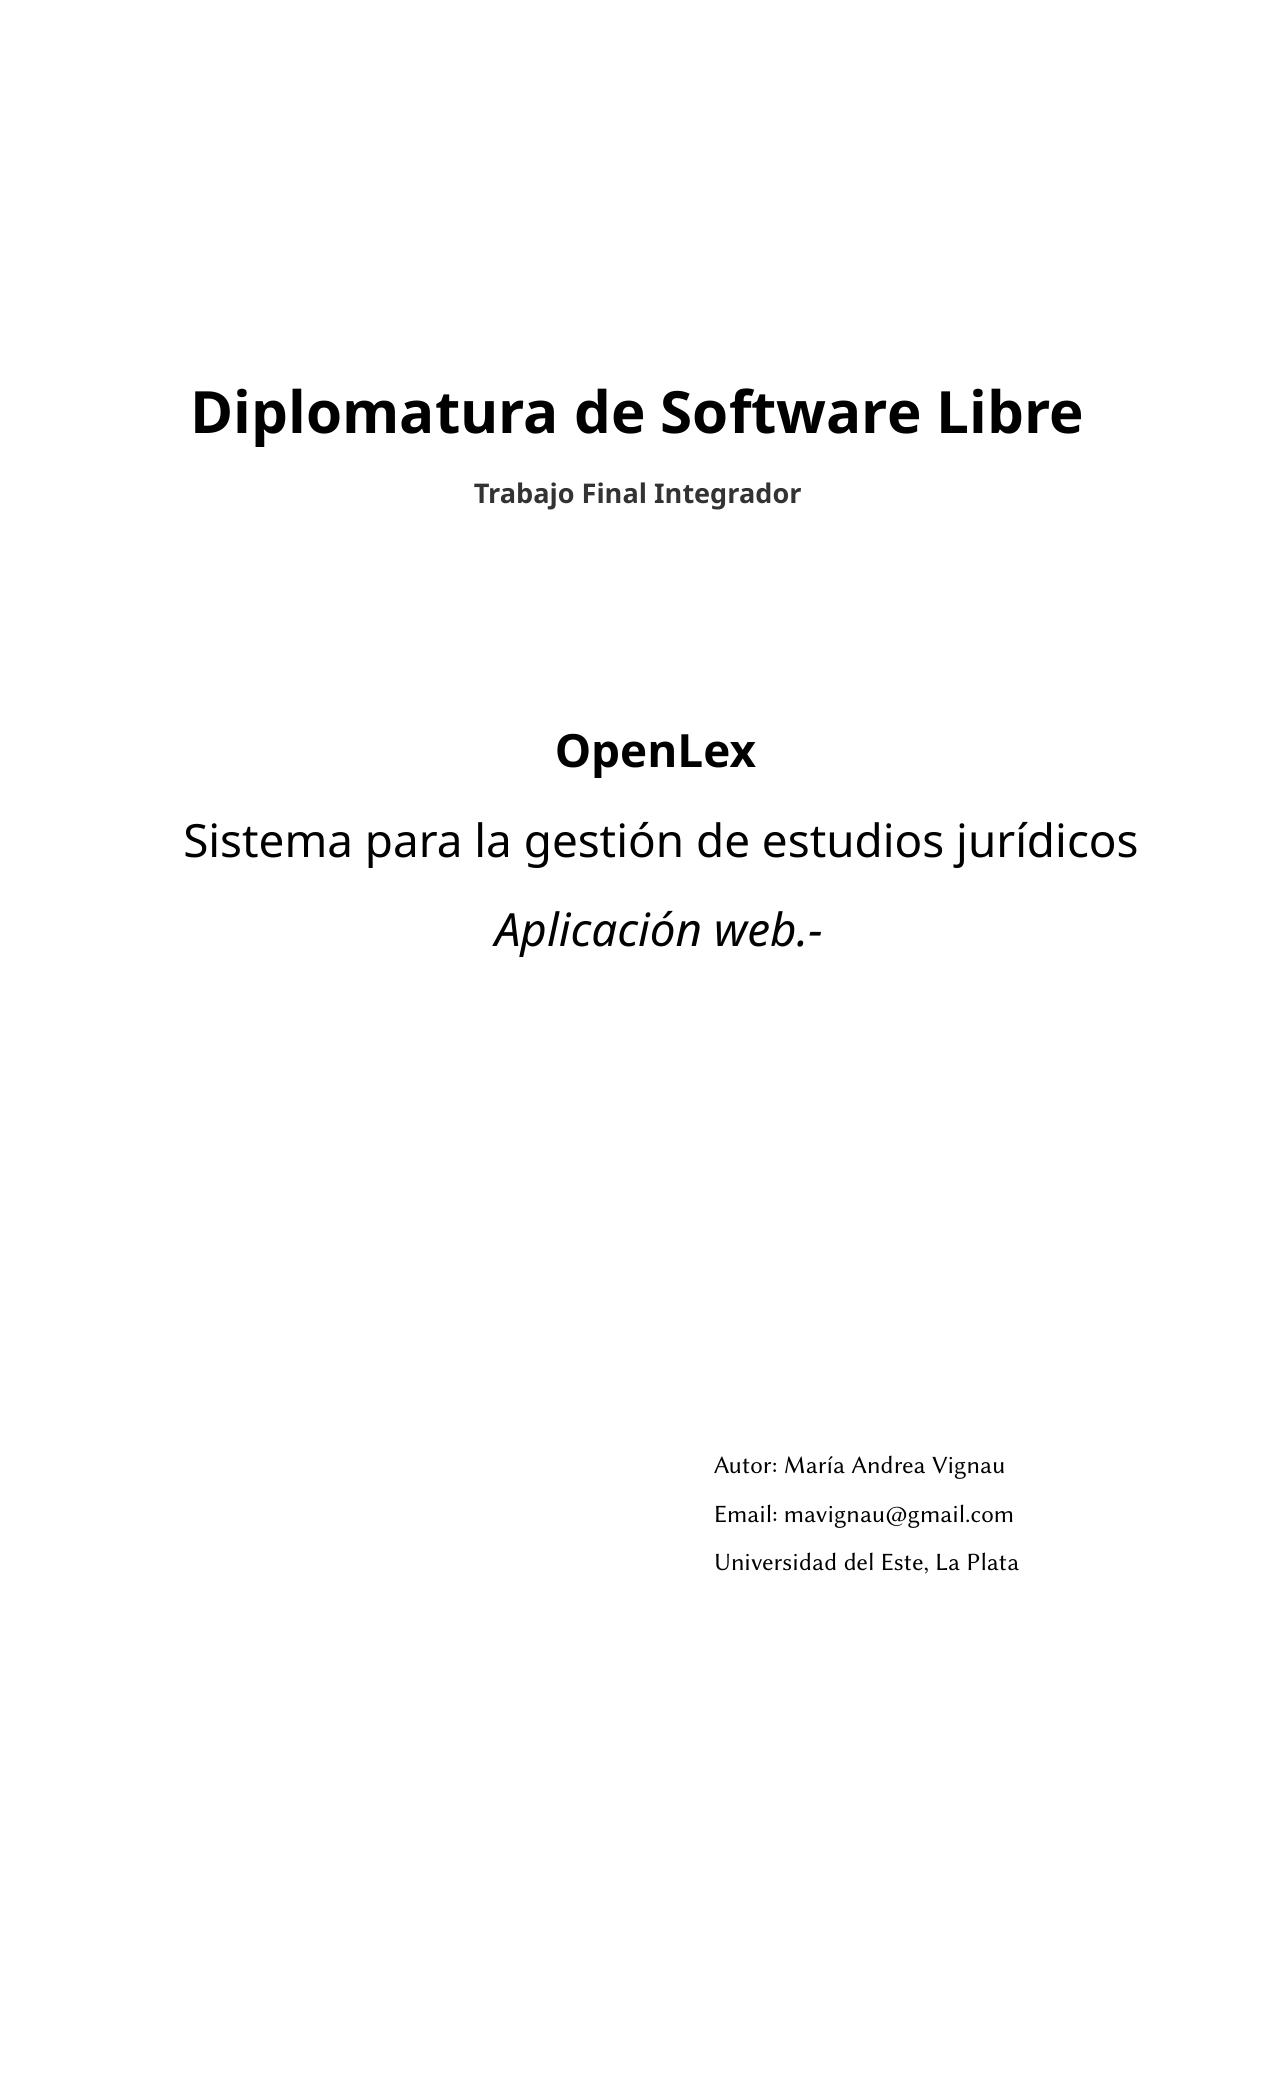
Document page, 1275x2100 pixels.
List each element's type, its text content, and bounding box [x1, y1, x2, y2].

title Diplomatura de Software Libre [118, 371, 1157, 450]
text OpenLex [118, 719, 1157, 781]
text Sistema para la gestión de estudios jurídicos [118, 808, 1157, 871]
text Email: mavignau@gmail.com [118, 1499, 1157, 1528]
subtitle Trabajo Final Integrador [118, 475, 1157, 512]
text Universidad del Este, La Plata [118, 1548, 1157, 1577]
text Aplicación web.- [118, 898, 1157, 960]
text Autor: María Andrea Vignau [118, 1451, 1157, 1479]
